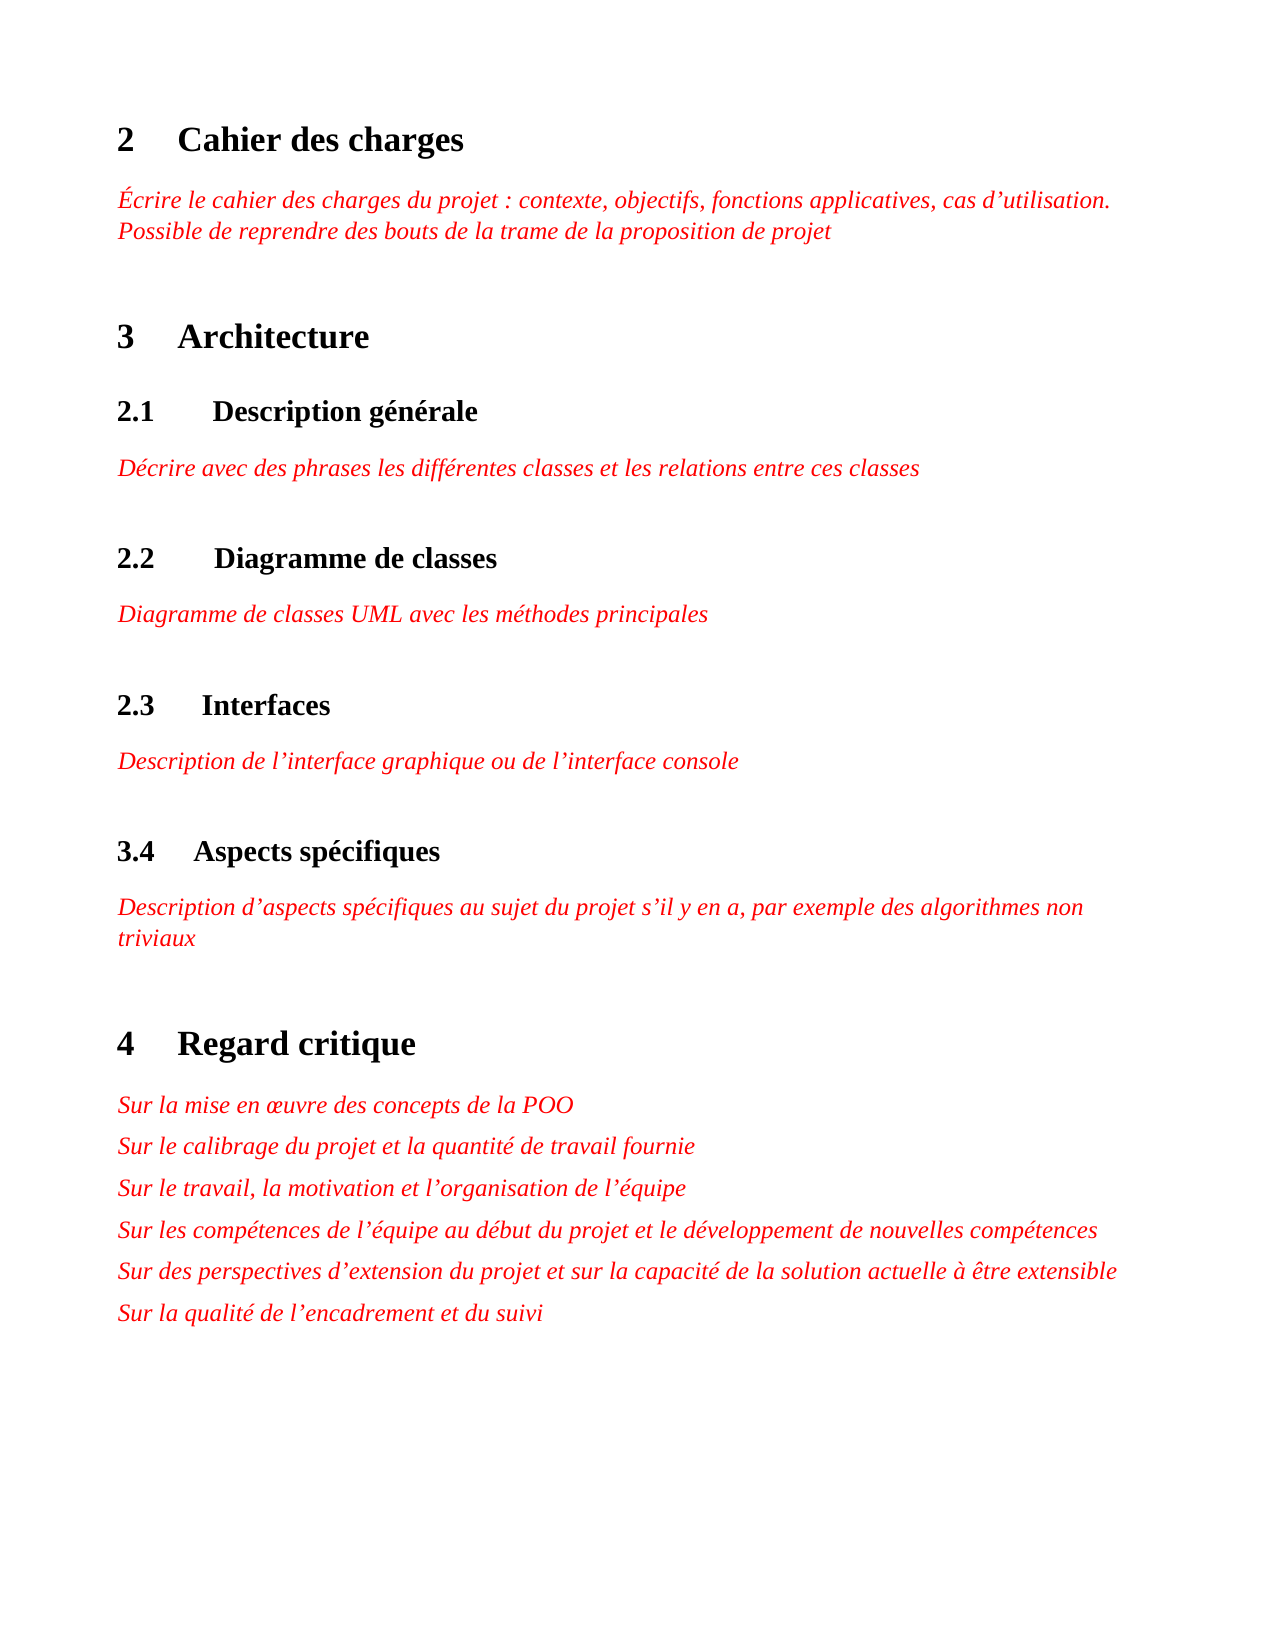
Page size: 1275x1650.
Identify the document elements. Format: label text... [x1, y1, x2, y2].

text Sur des perspectives d’extension du projet et sur la capacité de la solution actuelle à être extensible Sur la qualité de l’encadrement et du suivi [118, 1256, 1157, 1327]
text Sur le travail, la motivation et l’organisation de l’équipe [118, 1173, 1157, 1202]
text 2.1 Description générale [117, 393, 1157, 428]
text Décrire avec des phrases les différentes classes et les relations entre ces classes [118, 453, 1157, 481]
text Description de l’interface graphique ou de l’interface console [118, 746, 1157, 774]
text Diagramme de classes UML avec les méthodes principales [118, 599, 1157, 628]
text Sur la mise en œuvre des concepts de la POO [118, 1090, 1157, 1118]
subtitle Cahier des charges [117, 118, 1157, 159]
text Sur le calibrage du projet et la quantité de travail fournie [118, 1131, 1157, 1160]
subtitle Aspects spécifiques [117, 833, 1157, 868]
text Description d’aspects spécifiques au sujet du projet s’il y en a, par exemple des algorithmes non triviaux [118, 892, 1157, 952]
text Écrire le cahier des charges du projet : contexte, objectifs, fonctions applicatives, cas d’utilisation. Possible de reprendre des bouts de la trame de la proposition de projet [118, 185, 1157, 245]
subtitle Regard critique [117, 1023, 1157, 1063]
text Sur les compétences de l’équipe au début du projet et le développement de nouvelles compétences [118, 1215, 1157, 1243]
text 2.2 Diagramme de classes [117, 540, 1157, 575]
text 2.3 Interfaces [117, 687, 1157, 721]
subtitle Architecture [117, 316, 1157, 356]
